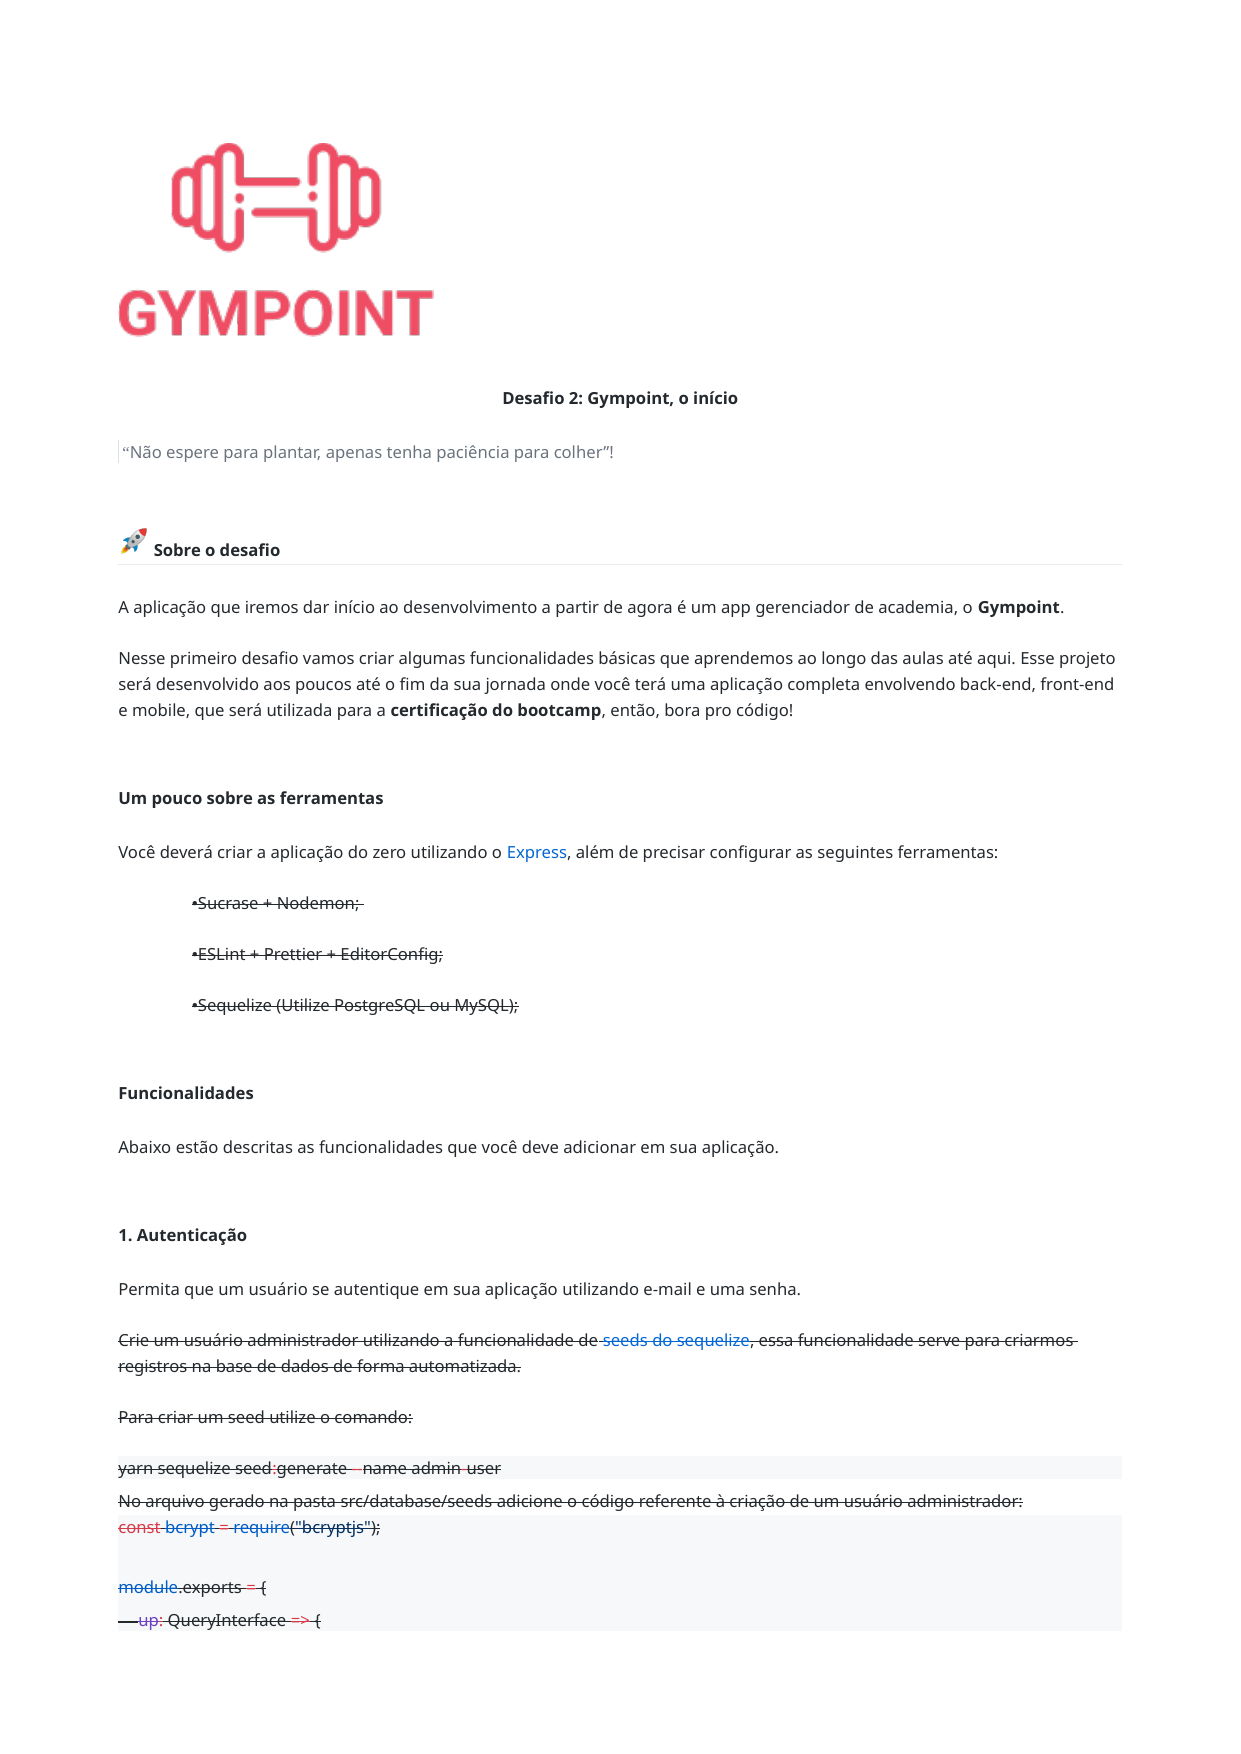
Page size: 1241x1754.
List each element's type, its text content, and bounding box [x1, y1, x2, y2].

list ESLint + Prettier + EditorConfig; [118, 942, 1122, 965]
subtitle Funcionalidades [118, 1082, 1122, 1104]
text module.exports = { [118, 1575, 1122, 1598]
text const bcrypt = require("bcryptjs"); [118, 1515, 1122, 1538]
subtitle Um pouco sobre as ferramentas [118, 787, 1122, 809]
text Crie um usuário administrador utilizando a funcionalidade de seeds do sequelize, essa funcionalidade serve para criarmos registros na base de dados de forma automatizada. [118, 1328, 1122, 1377]
text Para criar um seed utilize o comando: [118, 1405, 1122, 1428]
text No arquivo gerado na pasta src/database/seeds adicione o código referente à criação de um usuário administrador: [118, 1489, 1122, 1512]
subtitle Desafio 2: Gympoint, o início [118, 387, 1122, 409]
text yarn sequelize seed:generate --name admin-user [118, 1456, 1122, 1479]
subtitle Sobre o desafio [118, 525, 1122, 564]
text up: QueryInterface => { [118, 1608, 1122, 1631]
text Permita que um usuário se autentique em sua aplicação utilizando e-mail e uma senha. [118, 1277, 1122, 1300]
text Você deverá criar a aplicação do zero utilizando o Express, além de precisar configurar as seguintes ferramentas: [118, 840, 1122, 863]
text “Não espere para plantar, apenas tenha paciência para colher”! [119, 440, 1122, 463]
list Sucrase + Nodemon; [118, 891, 1122, 914]
picture [118, 143, 434, 337]
text Abaixo estão descritas as funcionalidades que você deve adicionar em sua aplicação. [118, 1135, 1122, 1158]
subtitle 1. Autenticação [118, 1224, 1122, 1246]
text Nesse primeiro desafio vamos criar algumas funcionalidades básicas que aprendemos ao longo das aulas até aqui. Esse projeto será desenvolvido aos poucos até o fim da sua jornada onde você terá uma aplicação completa envolvendo back-end, front-end e mobile, que será utilizada para a certificação do bootcamp, então, bora pro código! [118, 646, 1122, 721]
list Sequelize (Utilize PostgreSQL ou MySQL); [118, 993, 1122, 1016]
picture [118, 525, 150, 557]
text A aplicação que iremos dar início ao desenvolvimento a partir de agora é um app gerenciador de academia, o Gympoint. [118, 595, 1122, 618]
